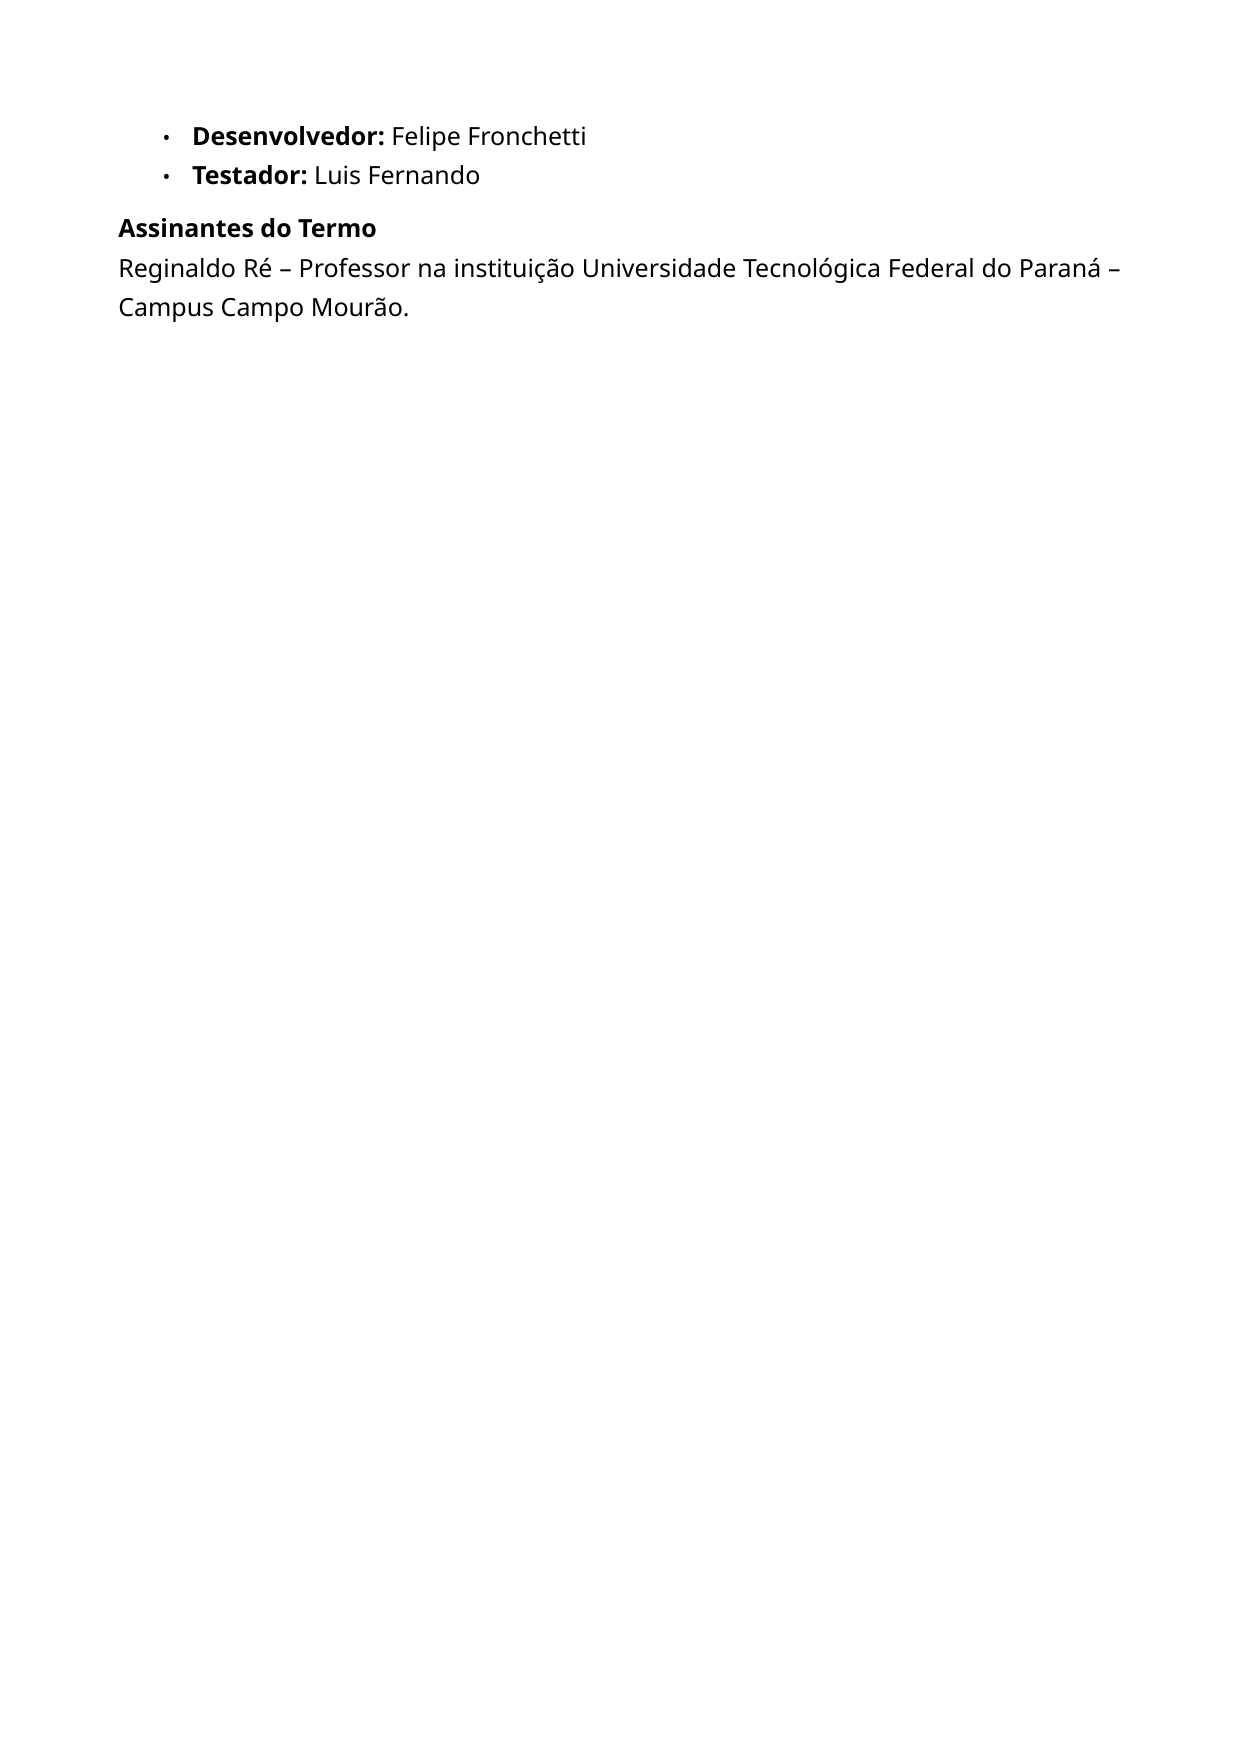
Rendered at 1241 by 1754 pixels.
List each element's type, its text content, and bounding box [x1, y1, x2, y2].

list Desenvolvedor: Felipe Fronchetti [162, 118, 1122, 152]
text Reginaldo Ré – Professor na instituição Universidade Tecnológica Federal do Paraná – Campus Campo Mourão. [118, 250, 1122, 323]
subtitle Assinantes do Termo [118, 211, 1122, 245]
list Testador: Luis Fernando [162, 157, 1122, 191]
